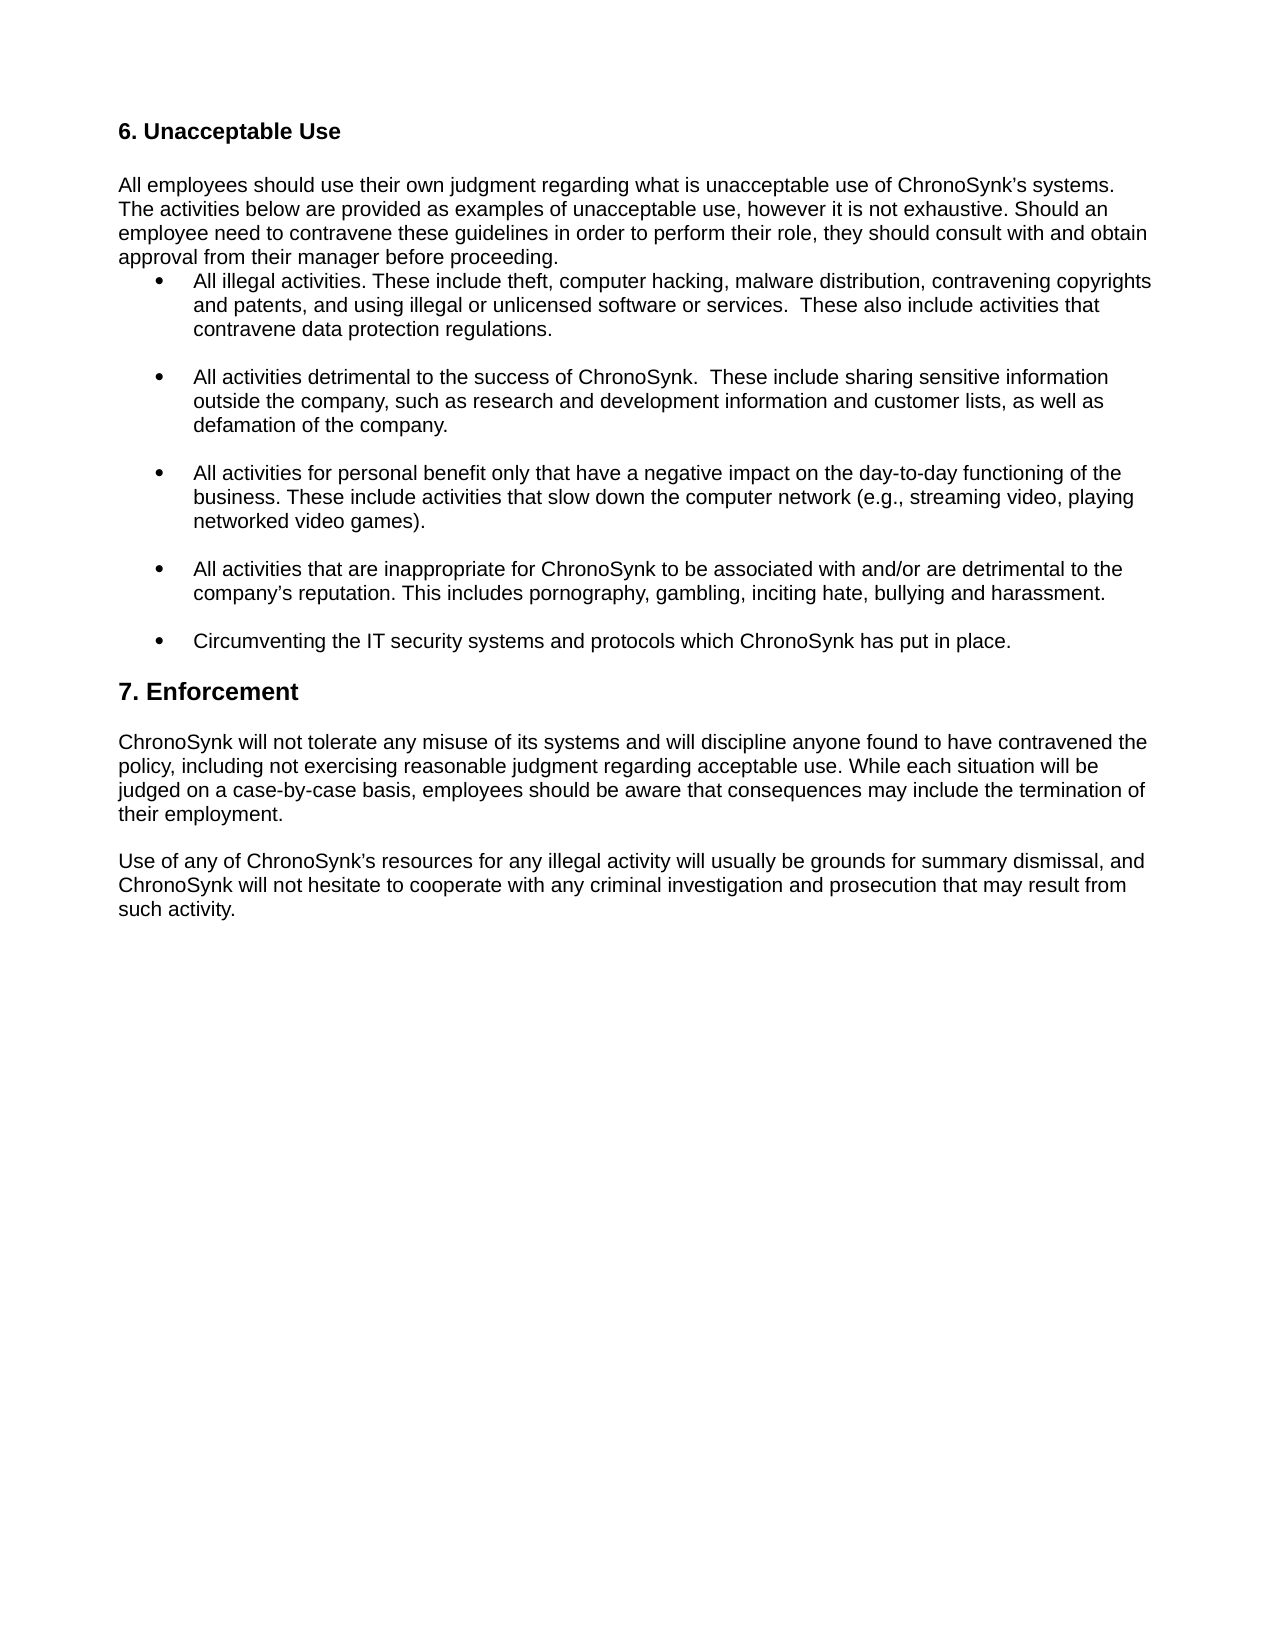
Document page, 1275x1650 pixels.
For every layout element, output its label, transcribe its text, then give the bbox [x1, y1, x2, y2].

text Use of any of ChronoSynk’s resources for any illegal activity will usually be grounds for summary dismissal, and ChronoSynk will not hesitate to cooperate with any criminal investigation and prosecution that may result from such activity. [118, 849, 1157, 921]
subtitle 6. Unacceptable Use [118, 118, 1086, 144]
list All activities that are inappropriate for ChronoSynk to be associated with and/or are detrimental to the company’s reputation. This includes pornography, gambling, inciting hate, bullying and harassment. [156, 557, 1157, 629]
text ChronoSynk will not tolerate any misuse of its systems and will discipline anyone found to have contravened the policy, including not exercising reasonable judgment regarding acceptable use. While each situation will be judged on a case-by-case basis, employees should be aware that consequences may include the termination of their employment. [118, 729, 1157, 825]
list All activities for personal benefit only that have a negative impact on the day-to-day functioning of the business. These include activities that slow down the computer network (e.g., streaming video, playing networked video games). [156, 461, 1157, 557]
text All employees should use their own judgment regarding what is unacceptable use of ChronoSynk’s systems. The activities below are provided as examples of unacceptable use, however it is not exhaustive. Should an employee need to contravene these guidelines in order to perform their role, they should consult with and obtain approval from their manager before proceeding. [118, 173, 1157, 269]
list Circumventing the IT security systems and protocols which ChronoSynk has put in place. [156, 629, 1157, 653]
list All activities detrimental to the success of ChronoSynk. These include sharing sensitive information outside the company, such as research and development information and customer lists, as well as defamation of the company. [156, 365, 1157, 461]
list All illegal activities. These include theft, computer hacking, malware distribution, contravening copyrights and patents, and using illegal or unlicensed software or services. These also include activities that contravene data protection regulations. [156, 269, 1157, 365]
text 7. Enforcement [118, 677, 1157, 706]
